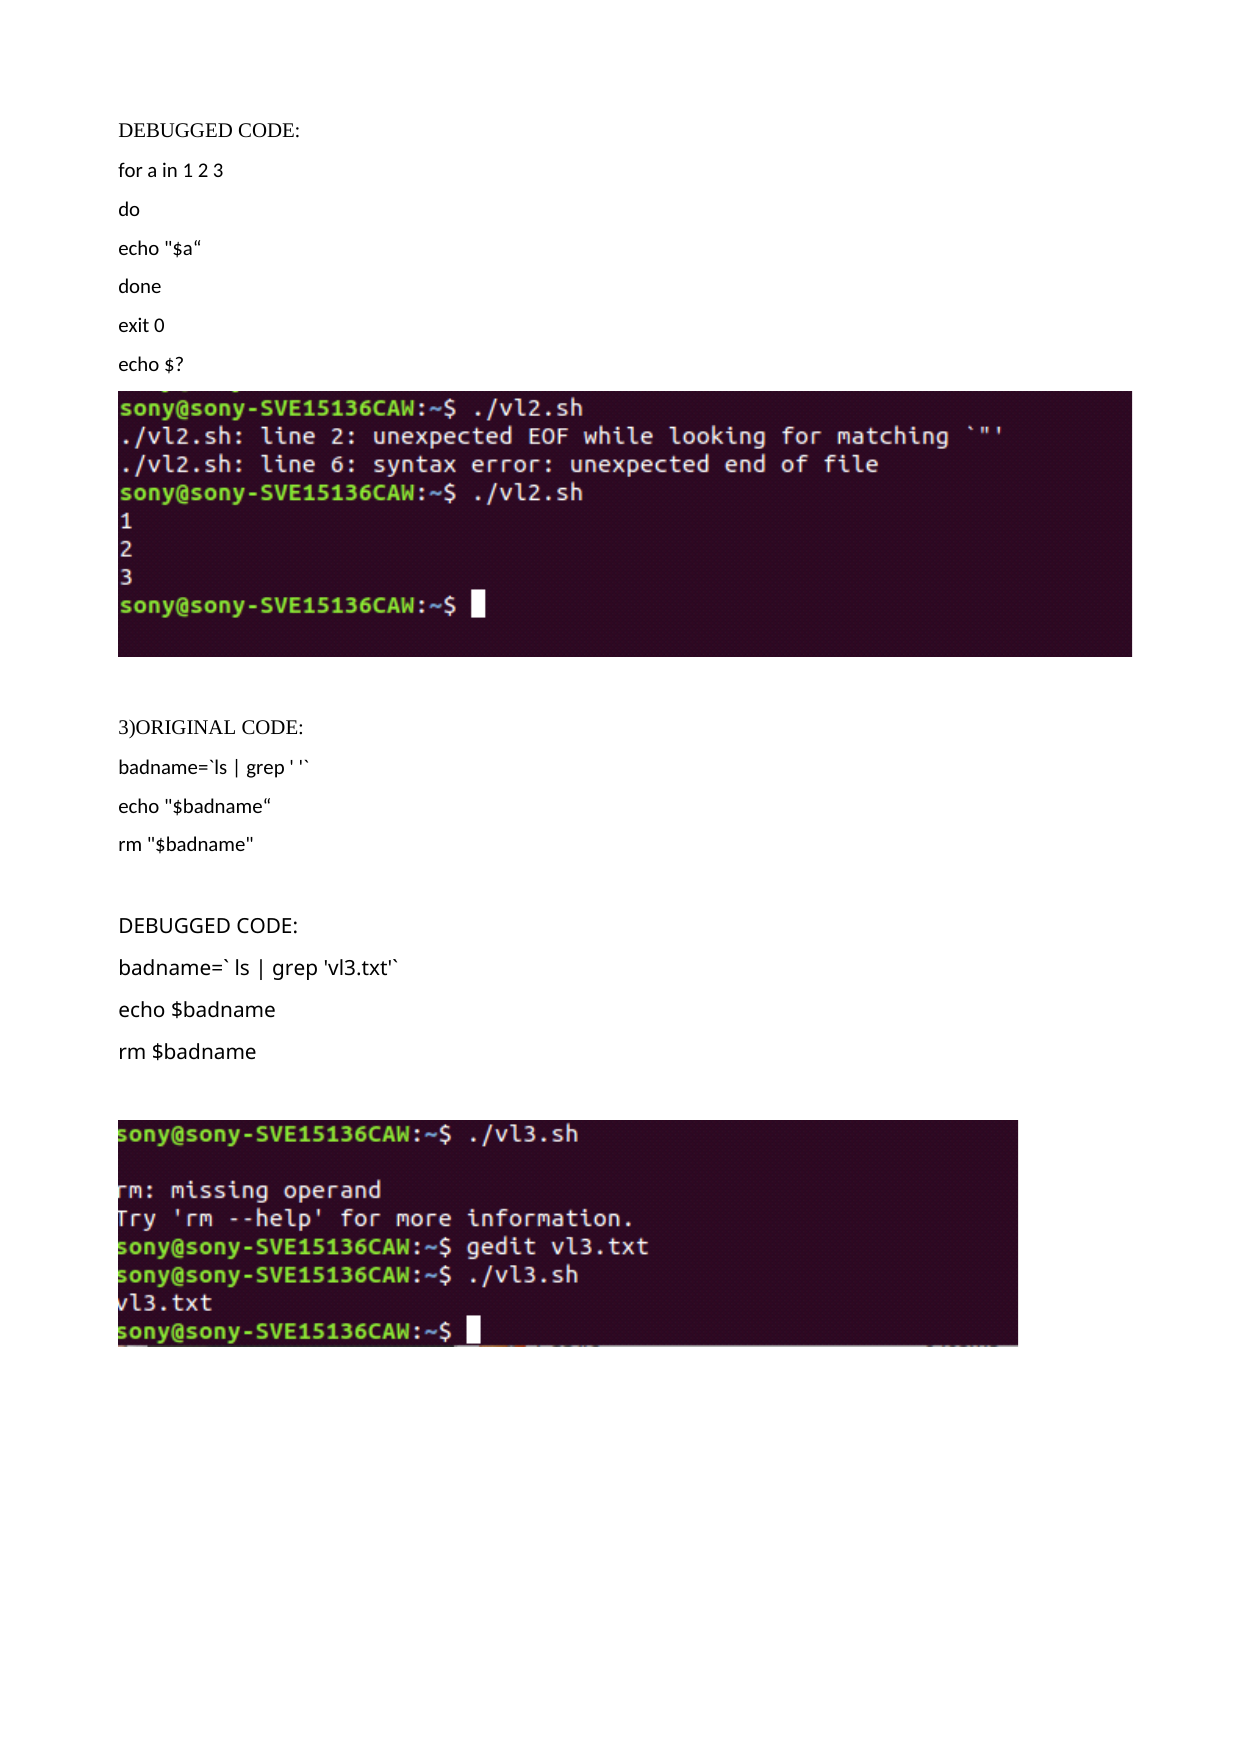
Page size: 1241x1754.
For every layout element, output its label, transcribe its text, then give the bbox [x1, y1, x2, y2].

text for a in 1 2 3 [118, 157, 1122, 183]
text do [118, 196, 1122, 221]
text echo $? [118, 351, 1122, 376]
text echo "$a“ [118, 235, 1122, 260]
text badname=` ls | grep 'vl3.txt'` [118, 953, 1122, 982]
text 3)ORIGINAL CODE: [118, 715, 1122, 739]
text DEBUGGED CODE: [118, 912, 1122, 940]
text rm "$badname" [118, 832, 1122, 857]
text echo $badname [118, 995, 1122, 1024]
text rm $badname [118, 1037, 1122, 1065]
text badname=`ls | grep ' '` [118, 754, 1122, 779]
text done [118, 273, 1122, 299]
text echo "$badname“ [118, 793, 1122, 818]
text DEBUGGED CODE: [118, 118, 1122, 142]
text exit 0 [118, 312, 1122, 338]
